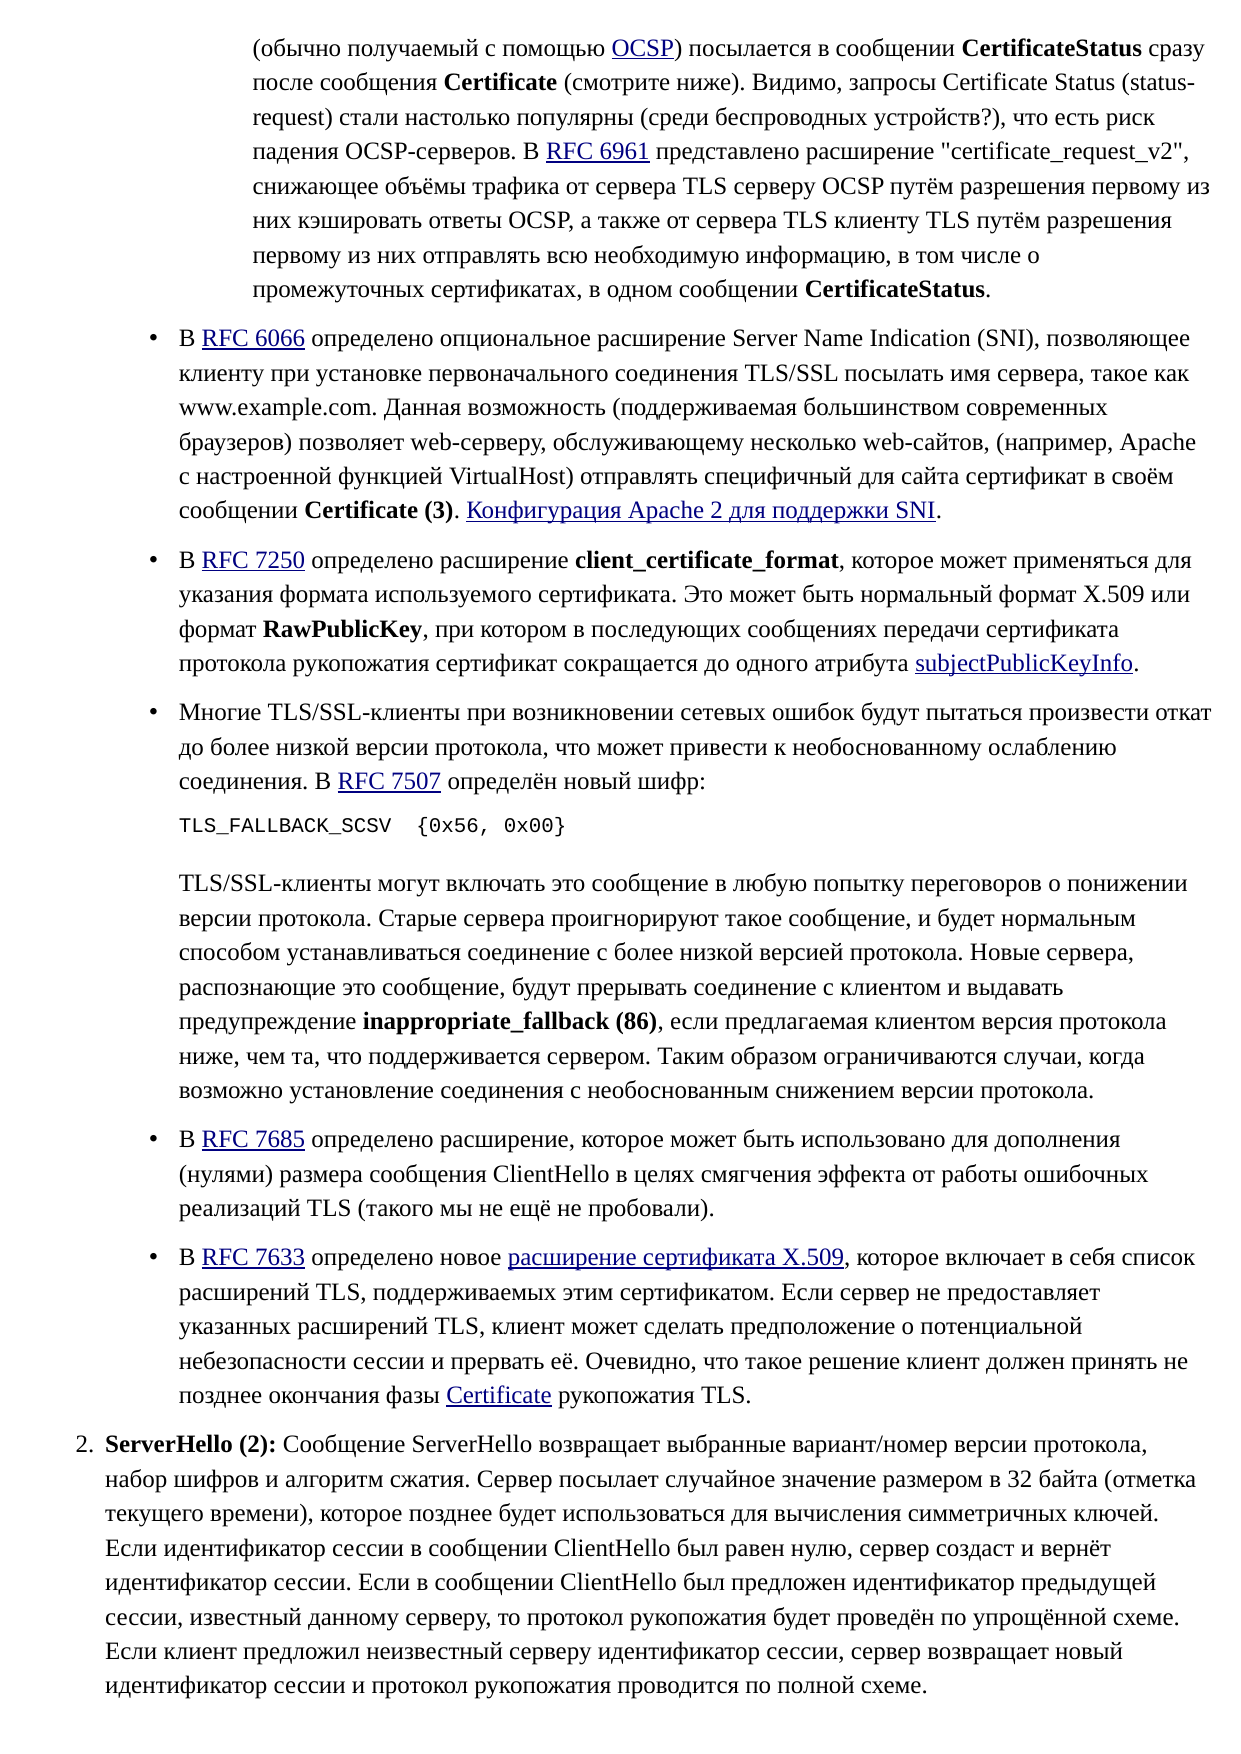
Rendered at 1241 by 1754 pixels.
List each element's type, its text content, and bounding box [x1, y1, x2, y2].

list В RFC 7685 определено расширение, которое может быть использовано для дополнения (нулями) размера сообщения ClientHello в целях смягчения эффекта от работы ошибочных реализаций TLS (такого мы не ещё не пробовали). [149, 1124, 1212, 1222]
list В RFC 7633 определено новое расширение сертификата X.509, которое включает в себя список расширений TLS, поддерживаемых этим сертификатом. Если сервер не предоставляет указанных расширений TLS, клиент может сделать предположение о потенциальной небезопасности сессии и прервать её. Очевидно, что такое решение клиент должен принять не позднее окончания фазы Certificate рукопожатия TLS. [149, 1242, 1212, 1409]
list ServerHello (2): Сообщение ServerHello возвращает выбранные вариант/номер версии протокола, набор шифров и алгоритм сжатия. Сервер посылает случайное значение размером в 32 байта (отметка текущего времени), которое позднее будет использоваться для вычисления симметричных ключей. Если идентификатор сессии в сообщении ClientHello был равен нулю, сервер создаст и вернёт идентификатор сессии. Если в сообщении ClientHello был предложен идентификатор предыдущей сессии, известный данному серверу, то протокол рукопожатия будет проведён по упрощённой схеме. Если клиент предложил неизвестный серверу идентификатор сессии, сервер возвращает новый идентификатор сессии и протокол рукопожатия проводится по полной схеме. [75, 1429, 1212, 1699]
list (обычно получаемый с помощью OCSP) посылается в сообщении CertificateStatus сразу после сообщения Certificate (смотрите ниже). Видимо, запросы Certificate Status (status-request) стали настолько популярны (среди беспроводных устройств?), что есть риск падения OCSP-серверов. В RFC 6961 представлено расширение "certificate_request_v2", снижающее объёмы трафика от сервера TLS серверу OCSP путём разрешения первому из них кэшировать ответы OCSP, а также от сервера TLS клиенту TLS путём разрешения первому из них отправлять всю необходимую информацию, в том числе о промежуточных сертификатах, в одном сообщении CertificateStatus. [223, 33, 1212, 303]
list TLS/SSL-клиенты могут включать это сообщение в любую попытку переговоров о понижении версии протокола. Старые сервера проигнорируют такое сообщение, и будет нормальным способом устанавливаться соединение с более низкой версией протокола. Новые сервера, распознающие это сообщение, будут прерывать соединение с клиентом и выдавать предупреждение inappropriate_fallback (86), если предлагаемая клиентом версия протокола ниже, чем та, что поддерживается сервером. Таким образом ограничиваются случаи, когда возможно установление соединения с необоснованным снижением версии протокола. [149, 868, 1212, 1104]
list TLS_FALLBACK_SCSV {0x56, 0x00} [149, 815, 1212, 839]
list В RFC 6066 определено опциональное расширение Server Name Indication (SNI), позволяющее клиенту при установке первоначального соединения TLS/SSL посылать имя сервера, такое как www.example.com. Данная возможность (поддерживаемая большинством современных браузеров) позволяет web-серверу, обслуживающему несколько web-сайтов, (например, Apache с настроенной функцией VirtualHost) отправлять специфичный для сайта сертификат в своём сообщении Certificate (3). Конфигурация Apache 2 для поддержки SNI. [149, 323, 1212, 524]
list Многие TLS/SSL-клиенты при возникновении сетевых ошибок будут пытаться произвести откат до более низкой версии протокола, что может привести к необоснованному ослаблению соединения. В RFC 7507 определён новый шифр: [149, 697, 1212, 795]
list В RFC 7250 определено расширение client_certificate_format, которое может применяться для указания формата используемого сертификата. Это может быть нормальный формат X.509 или формат RawPublicKey, при котором в последующих сообщениях передачи сертификата протокола рукопожатия сертификат сокращается до одного атрибута subjectPublicKeyInfo. [149, 545, 1212, 677]
